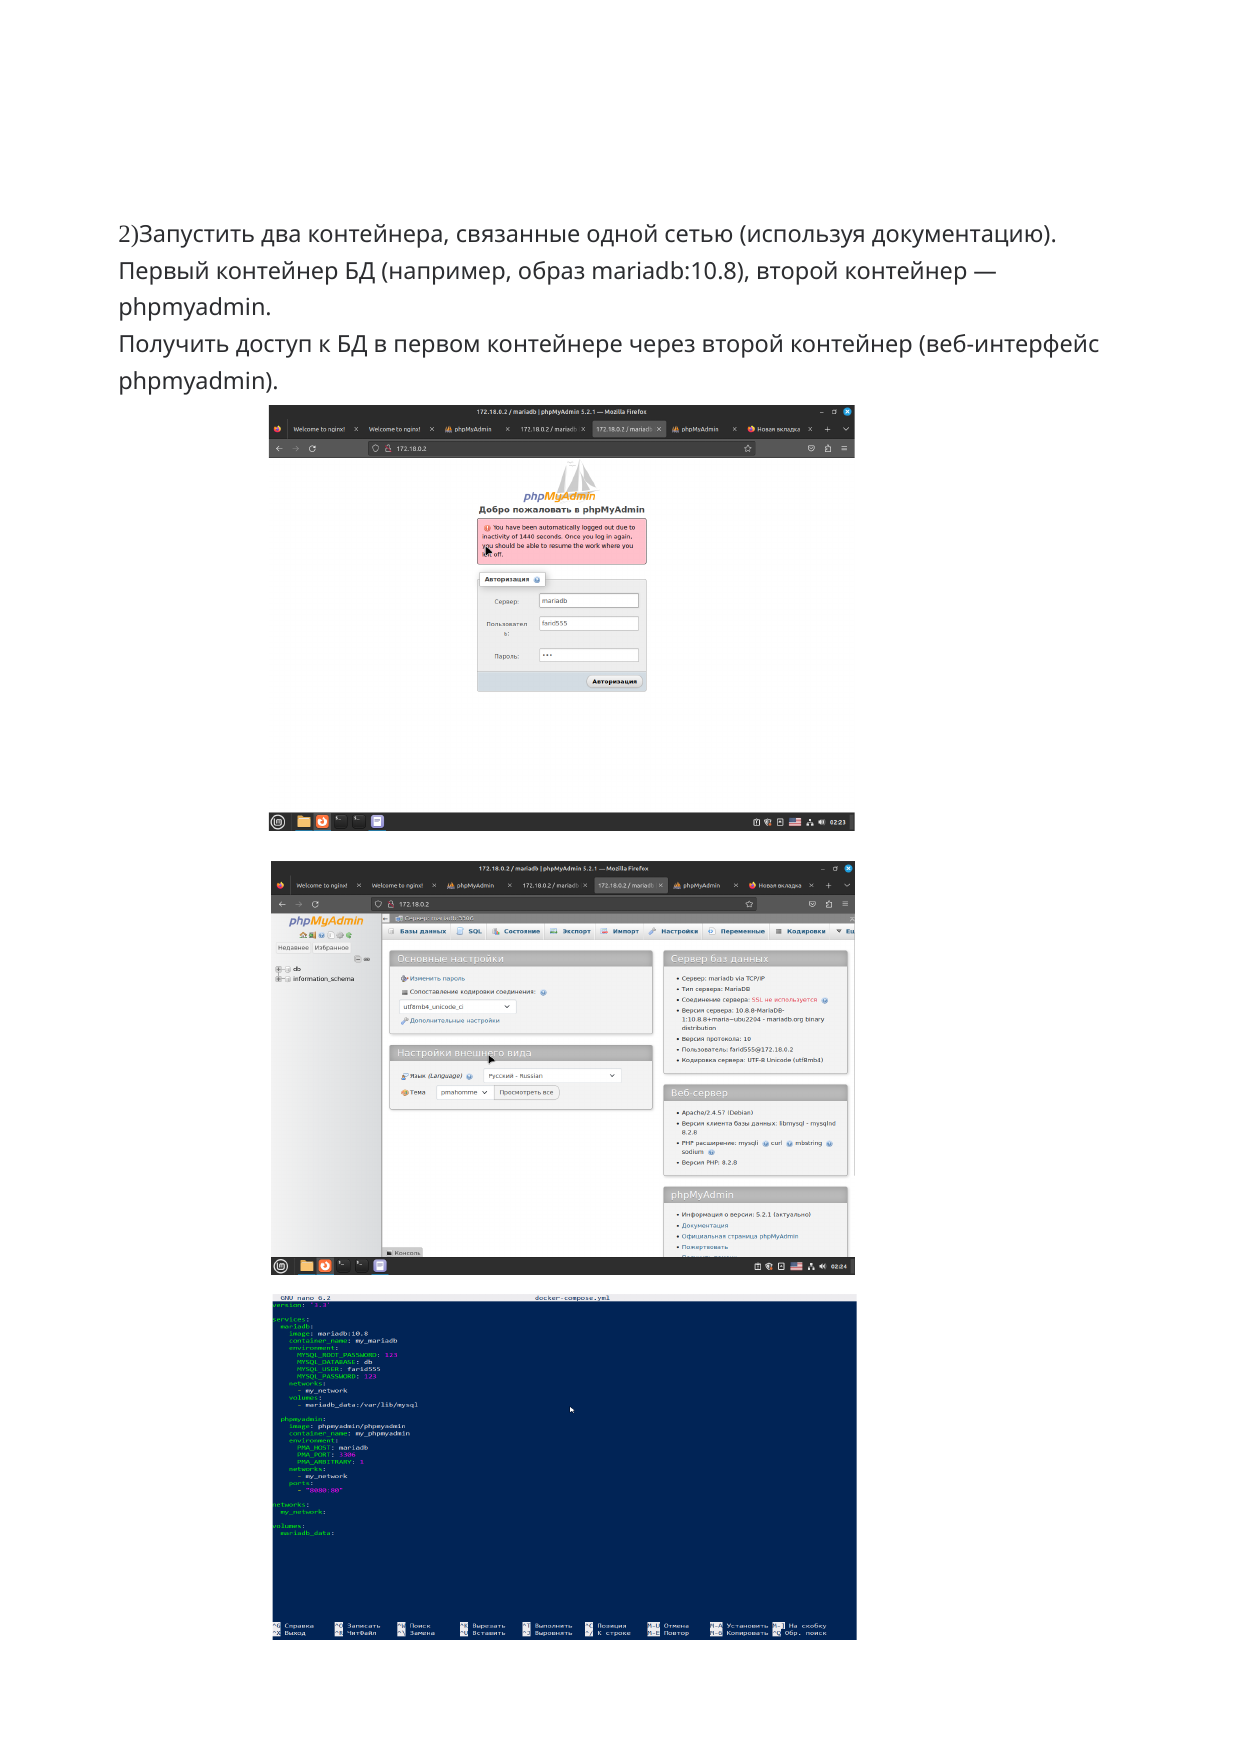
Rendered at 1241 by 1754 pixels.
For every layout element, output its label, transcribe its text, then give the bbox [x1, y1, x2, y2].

picture [268, 405, 855, 831]
picture [272, 1294, 857, 1640]
text 2)Запустить два контейнера, связанные одной сетью (используя документацию). Первый контейнер БД (например, образ mariadb:10.8), второй контейнер — phpmyadmin. Получить доступ к БД в первом контейнере через второй контейнер (веб-интерфейс phpmyadmin). [118, 217, 1122, 396]
picture [271, 861, 855, 1275]
